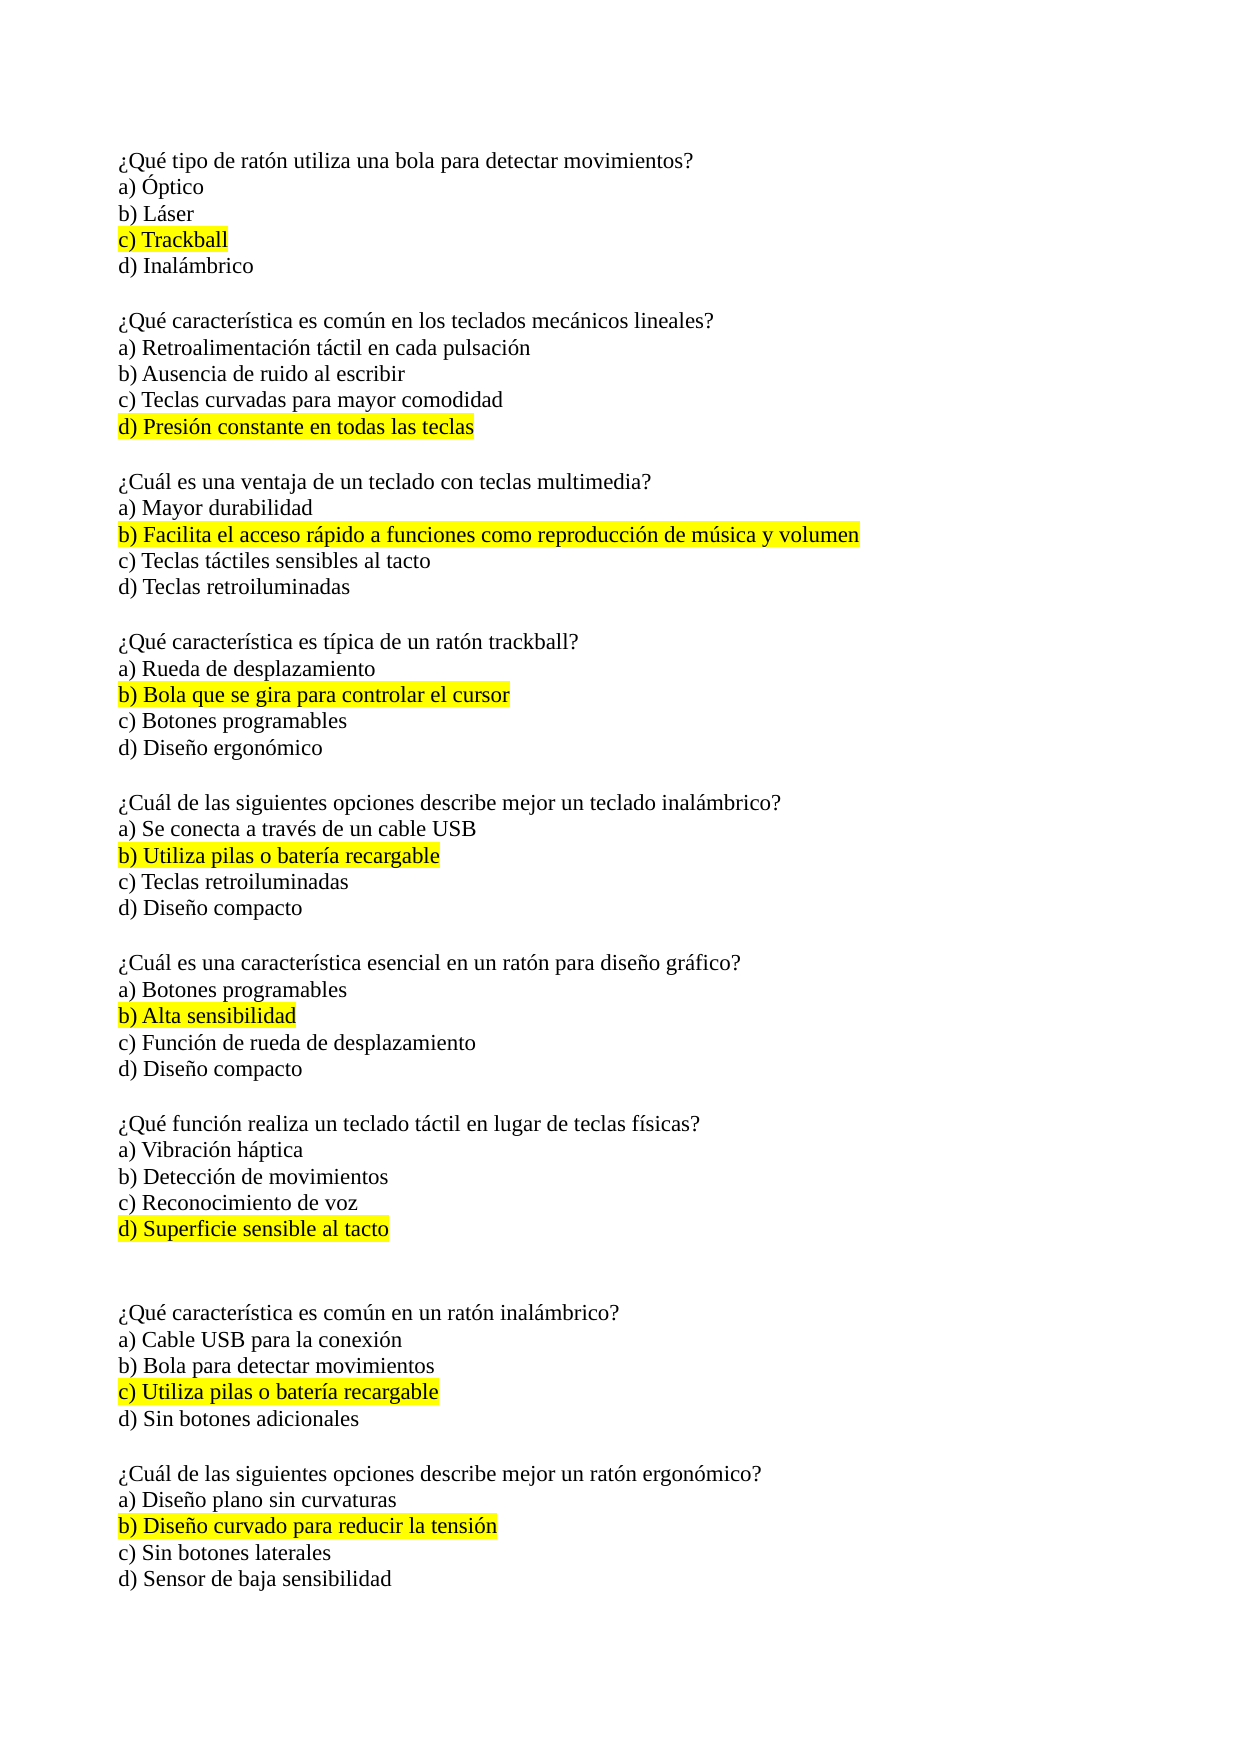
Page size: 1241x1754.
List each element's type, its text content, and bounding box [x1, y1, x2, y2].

text d) Diseño compacto [118, 894, 1122, 921]
text c) Teclas retroiluminadas [118, 868, 1122, 894]
text c) Utiliza pilas o batería recargable [118, 1378, 1122, 1405]
text b) Ausencia de ruido al escribir [118, 360, 1122, 386]
text a) Óptico [118, 173, 1122, 199]
text ¿Qué tipo de ratón utiliza una bola para detectar movimientos? [118, 147, 1122, 173]
text d) Diseño ergonómico [118, 734, 1122, 760]
text a) Rueda de desplazamiento [118, 655, 1122, 681]
text ¿Cuál de las siguientes opciones describe mejor un teclado inalámbrico? [118, 789, 1122, 815]
text ¿Cuál es una ventaja de un teclado con teclas multimedia? [118, 468, 1122, 494]
text d) Presión constante en todas las teclas [118, 413, 1122, 439]
text a) Cable USB para la conexión [118, 1326, 1122, 1352]
text b) Alta sensibilidad [118, 1002, 1122, 1028]
text c) Teclas táctiles sensibles al tacto [118, 547, 1122, 573]
text b) Láser [118, 199, 1122, 226]
text d) Superficie sensible al tacto [118, 1215, 1122, 1242]
text a) Retroalimentación táctil en cada pulsación [118, 334, 1122, 360]
text ¿Cuál es una característica esencial en un ratón para diseño gráfico? [118, 949, 1122, 976]
text ¿Cuál de las siguientes opciones describe mejor un ratón ergonómico? [118, 1460, 1122, 1486]
text b) Facilita el acceso rápido a funciones como reproducción de música y volumen [118, 521, 1122, 547]
text c) Función de rueda de desplazamiento [118, 1028, 1122, 1055]
text d) Diseño compacto [118, 1055, 1122, 1081]
text a) Diseño plano sin curvaturas [118, 1486, 1122, 1512]
text a) Se conecta a través de un cable USB [118, 815, 1122, 842]
text b) Diseño curvado para reducir la tensión [118, 1512, 1122, 1539]
text c) Teclas curvadas para mayor comodidad [118, 386, 1122, 413]
text a) Vibración háptica [118, 1136, 1122, 1163]
text b) Detección de movimientos [118, 1163, 1122, 1189]
text b) Bola para detectar movimientos [118, 1352, 1122, 1378]
text c) Reconocimiento de voz [118, 1189, 1122, 1215]
text a) Botones programables [118, 976, 1122, 1002]
text ¿Qué característica es común en los teclados mecánicos lineales? [118, 307, 1122, 334]
text d) Sin botones adicionales [118, 1405, 1122, 1431]
text c) Trackball [118, 226, 1122, 252]
text a) Mayor durabilidad [118, 494, 1122, 521]
text d) Teclas retroiluminadas [118, 573, 1122, 600]
text ¿Qué función realiza un teclado táctil en lugar de teclas físicas? [118, 1110, 1122, 1136]
text ¿Qué característica es común en un ratón inalámbrico? [118, 1299, 1122, 1326]
text ¿Qué característica es típica de un ratón trackball? [118, 628, 1122, 655]
text c) Botones programables [118, 707, 1122, 734]
text c) Sin botones laterales [118, 1539, 1122, 1565]
text b) Utiliza pilas o batería recargable [118, 842, 1122, 868]
text b) Bola que se gira para controlar el cursor [118, 681, 1122, 707]
text d) Sensor de baja sensibilidad [118, 1565, 1122, 1592]
text d) Inalámbrico [118, 252, 1122, 279]
